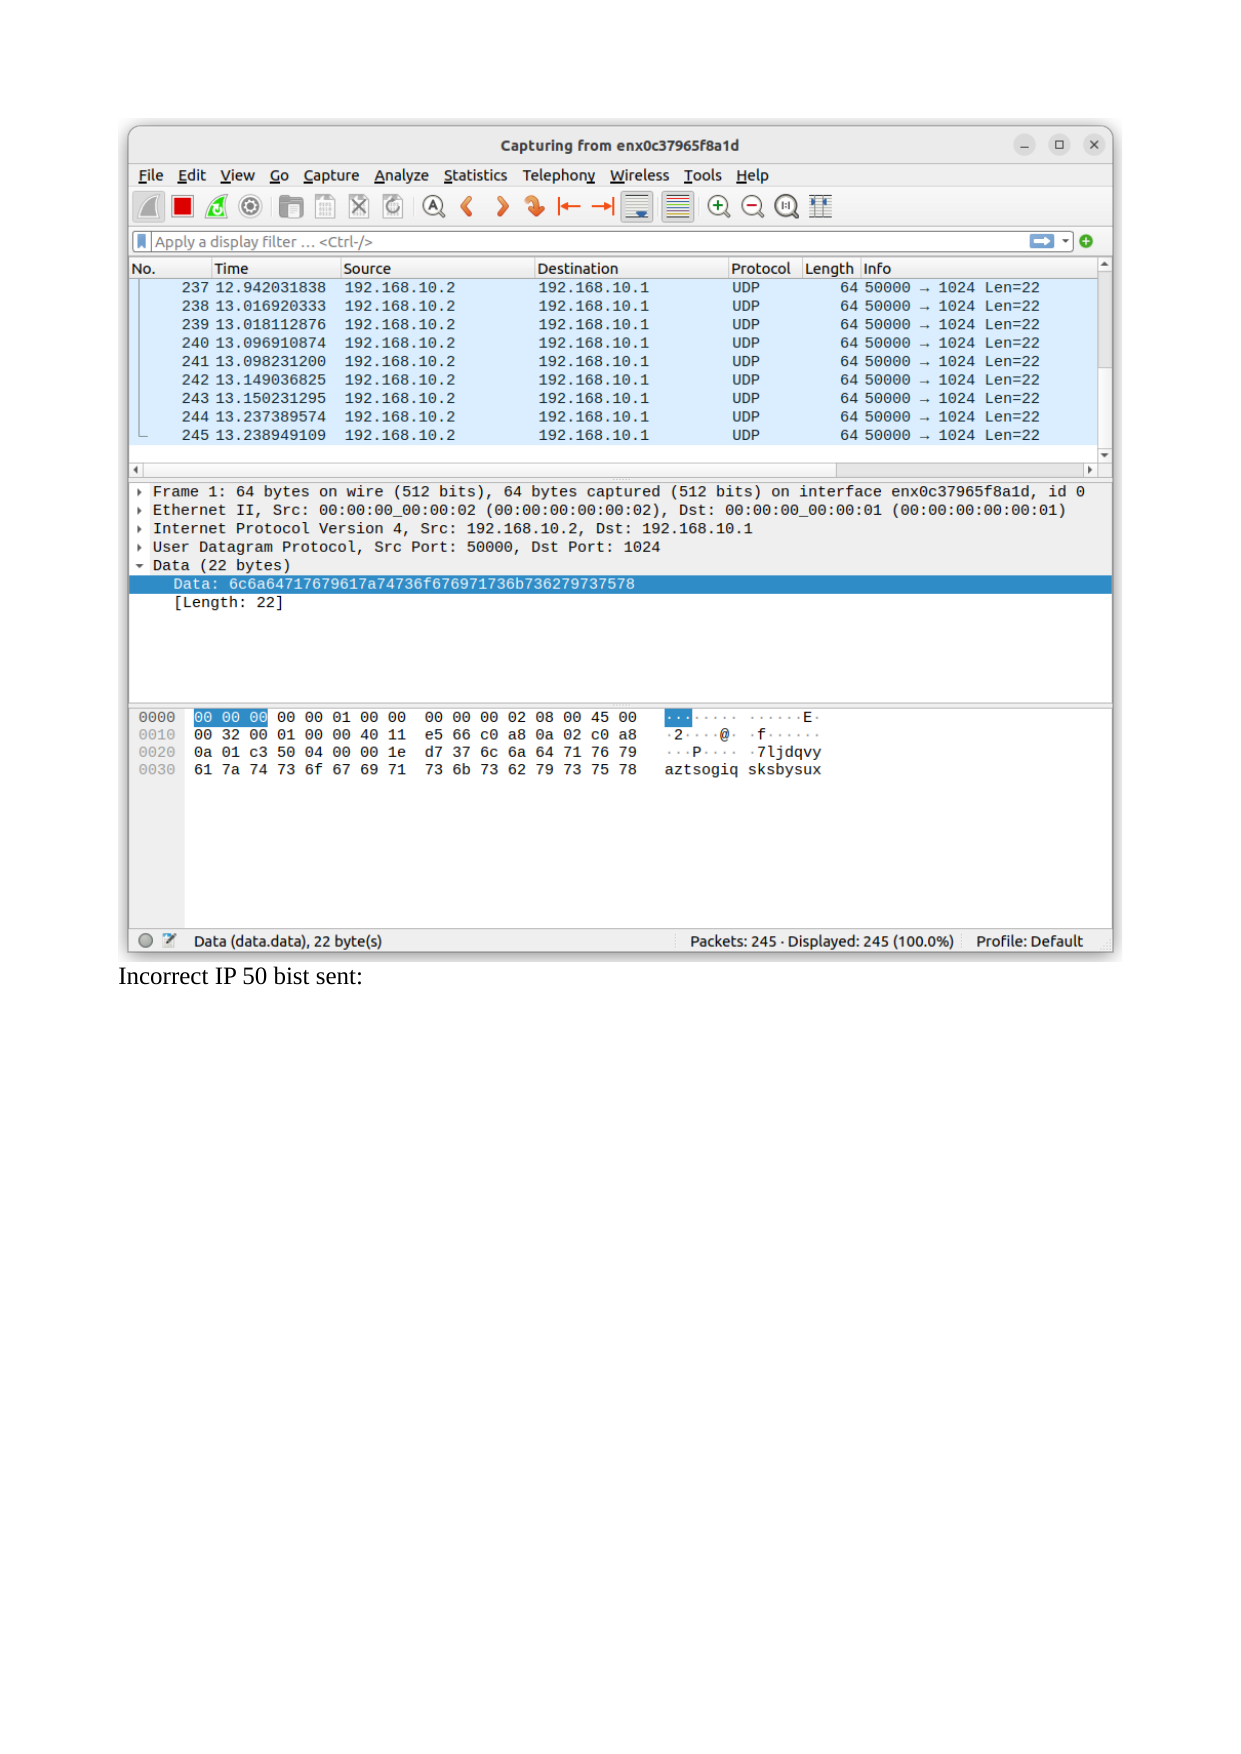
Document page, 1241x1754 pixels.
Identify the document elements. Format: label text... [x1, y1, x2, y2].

picture [118, 118, 1123, 962]
text Incorrect IP 50 bist sent: [118, 962, 1122, 990]
